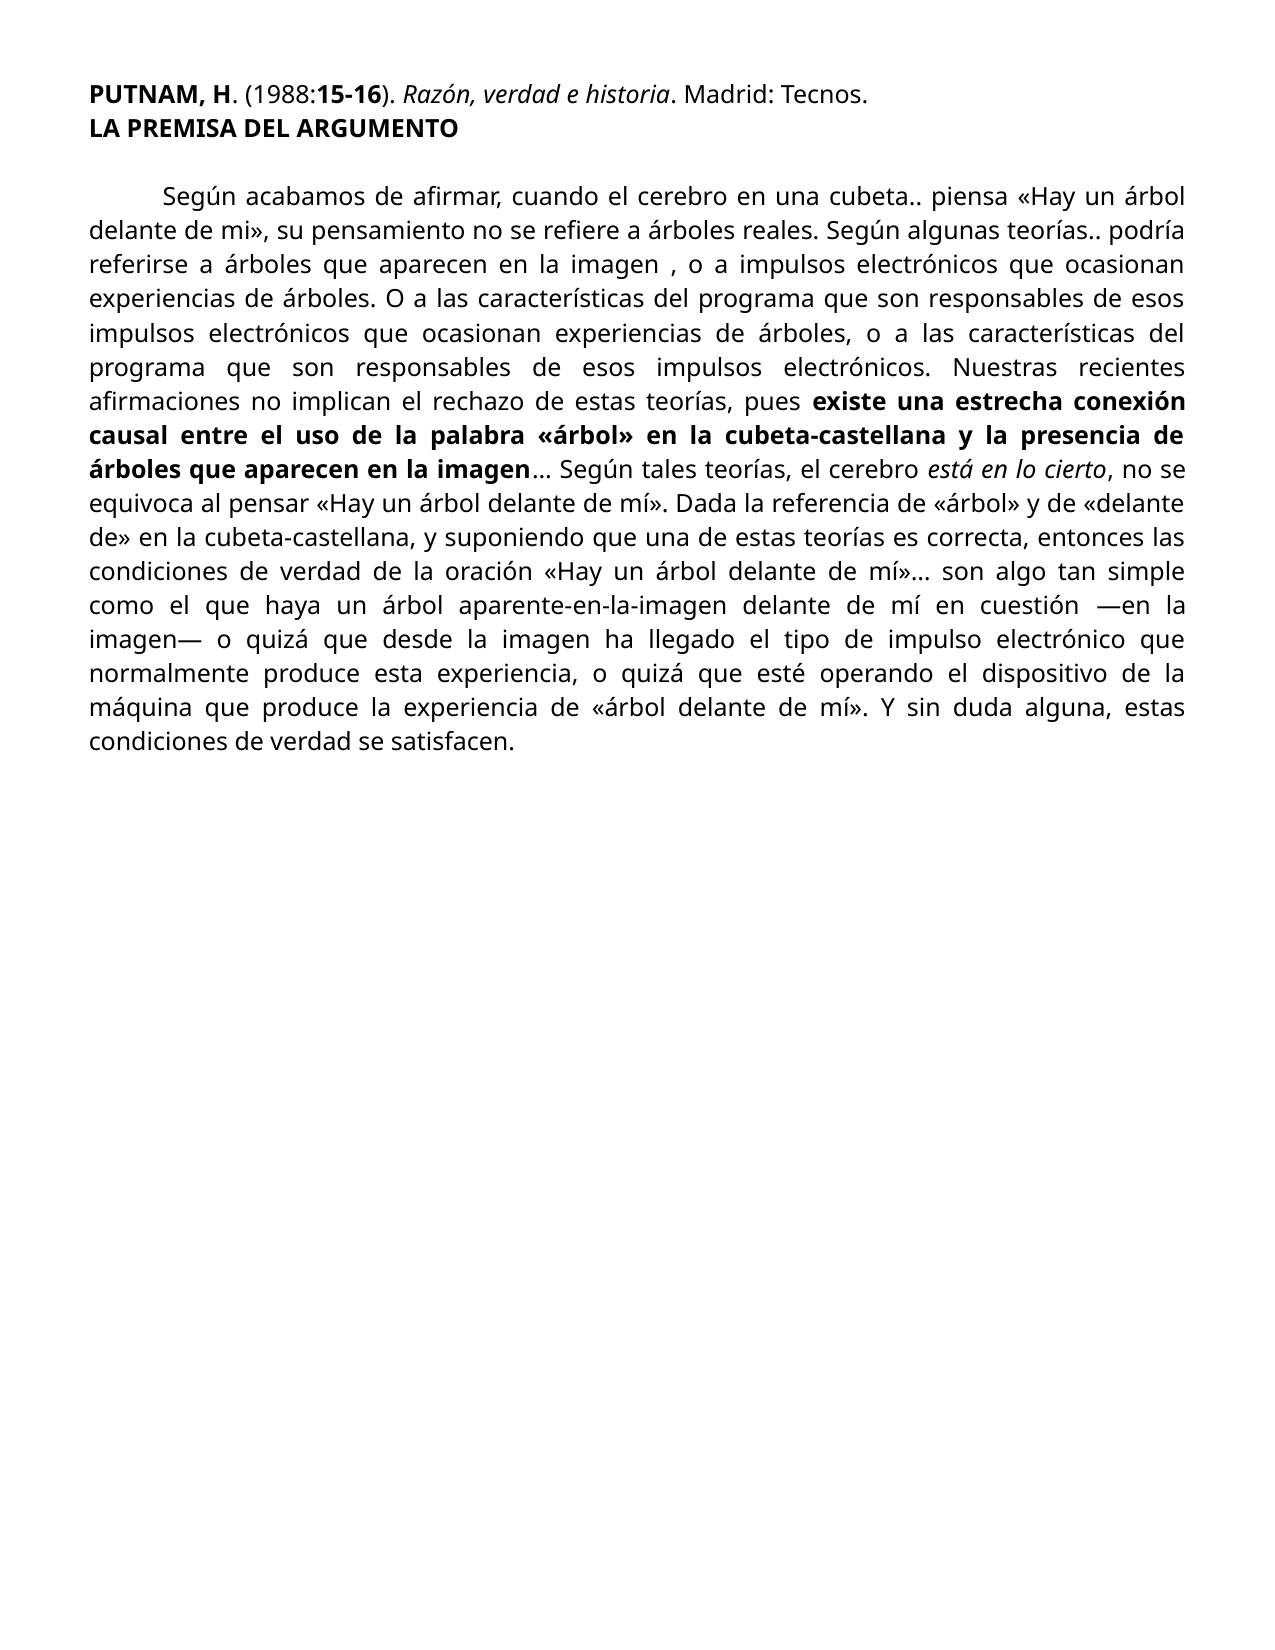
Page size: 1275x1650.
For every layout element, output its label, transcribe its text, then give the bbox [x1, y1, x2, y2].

text LA PREMISA DEL ARGUMENTO [88, 111, 1186, 145]
text PUTNAM, H. (1988:15-16). Razón, verdad e historia. Madrid: Tecnos. [88, 77, 1186, 111]
text Según acabamos de afirmar, cuando el cerebro en una cubeta.. piensa «Hay un árbol delante de mi», su pensamiento no se refiere a árboles reales. Según algunas teorías.. podría referirse a árboles que aparecen en la imagen , o a impulsos electrónicos que ocasionan experiencias de árboles. O a las características del programa que son responsables de esos impulsos electrónicos que ocasionan experiencias de árboles, o a las características del programa que son responsables de esos impulsos electrónicos. Nuestras recientes afirmaciones no implican el rechazo de estas teorías, pues existe una estrecha conexión causal entre el uso de la palabra «árbol» en la cubeta-castellana y la presencia de árboles que aparecen en la imagen… Según tales teorías, el cerebro está en lo cierto, no se equivoca al pensar «Hay un árbol delante de mí». Dada la referencia de «árbol» y de «delante de» en la cubeta-castellana, y suponiendo que una de estas teorías es correcta, entonces las condiciones de verdad de la oración «Hay un árbol delante de mí»… son algo tan simple como el que haya un árbol aparente-en-la-imagen delante de mí en cuestión ―en la imagen― o quizá que desde la imagen ha llegado el tipo de impulso electrónico que normalmente produce esta experiencia, o quizá que esté operando el dispositivo de la máquina que produce la experiencia de «árbol delante de mí». Y sin duda alguna, estas condiciones de verdad se satisfacen. [88, 179, 1186, 758]
